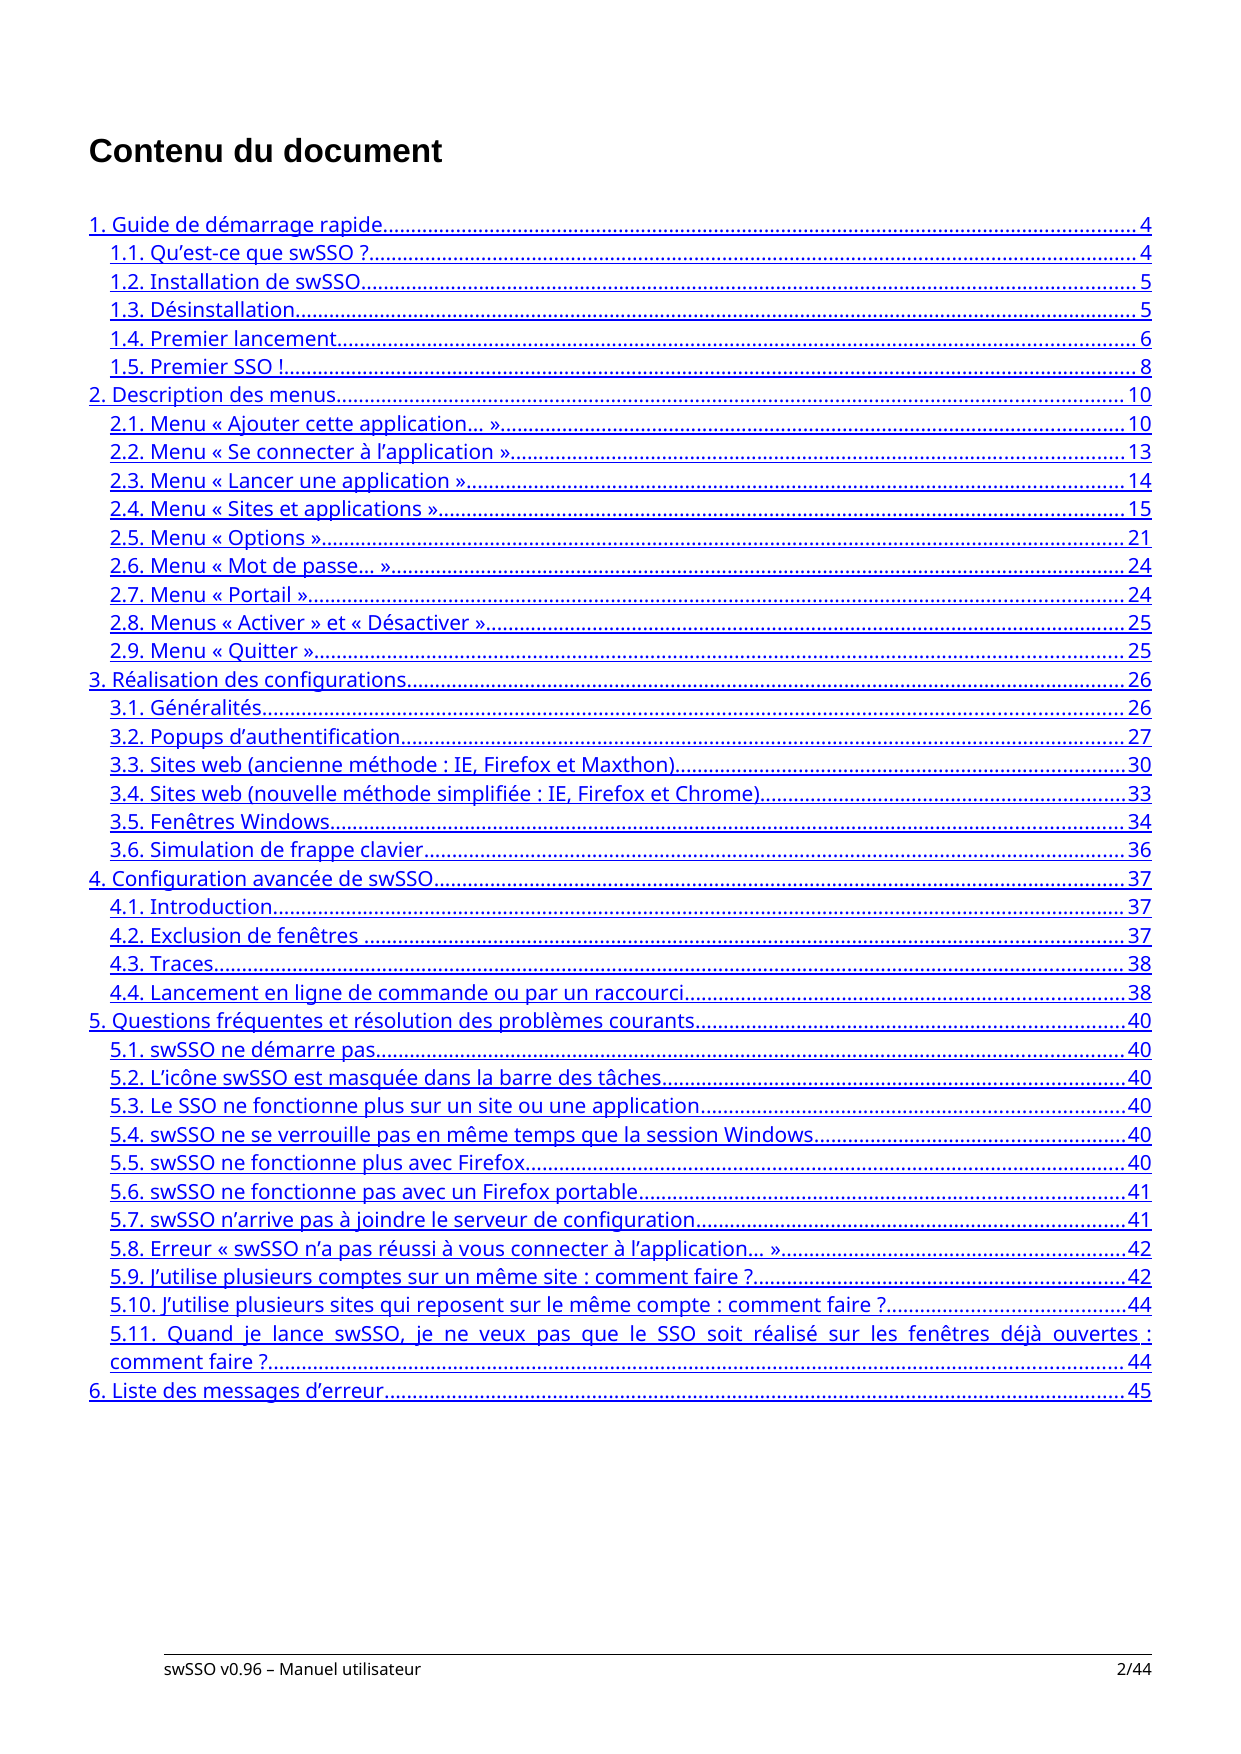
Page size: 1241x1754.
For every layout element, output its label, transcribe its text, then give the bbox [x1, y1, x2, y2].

text 5.6. swSSO ne fonctionne pas avec un Firefox portable 41 [109, 1177, 1152, 1201]
text 6. Liste des messages d’erreur 45 [89, 1376, 1152, 1400]
text [109, 832, 1152, 836]
text 5.8. Erreur « swSSO n’a pas réussi à vous connecter à l’application… » 42 [109, 1234, 1152, 1258]
text 2.8. Menus « Activer » et « Désactiver » 25 [109, 608, 1152, 632]
text 3.5. Fenêtres Windows 34 [109, 807, 1152, 831]
text 4.1. Introduction 37 [109, 892, 1152, 917]
text [109, 576, 1152, 580]
text 3. Réalisation des configurations 26 [89, 665, 1152, 689]
text 1.1. Qu’est-ce que swSSO ? 4 [109, 238, 1152, 263]
text 4. Configuration avancée de swSSO 37 [89, 864, 1152, 888]
text 5.5. swSSO ne fonctionne plus avec Firefox 40 [109, 1148, 1152, 1173]
text 2.2. Menu « Se connecter à l’application » 13 [109, 437, 1152, 462]
text [109, 519, 1152, 523]
text 2.9. Menu « Quitter » 25 [109, 637, 1152, 661]
text 2. Description des menus 10 [89, 381, 1152, 405]
text 5.9. J’utilise plusieurs comptes sur un même site : comment faire ? 42 [109, 1262, 1152, 1286]
text 5.10. J’utilise plusieurs sites qui reposent sur le même compte : comment faire ? 44 [109, 1291, 1152, 1315]
text 5.4. swSSO ne se verrouille pas en même temps que la session Windows 40 [109, 1120, 1152, 1144]
text [109, 377, 1152, 381]
text 2.7. Menu « Portail » 24 [109, 580, 1152, 604]
text [109, 1287, 1152, 1291]
text 1.5. Premier SSO ! 8 [109, 352, 1152, 376]
text 5.1. swSSO ne démarre pas 40 [109, 1035, 1152, 1059]
text 5.7. swSSO n’arrive pas à joindre le serveur de configuration 41 [109, 1205, 1152, 1229]
text 5.2. L’icône swSSO est masquée dans la barre des tâches 40 [109, 1063, 1152, 1087]
text [109, 633, 1152, 637]
text 5. Questions fréquentes et résolution des problèmes courants 40 [89, 1006, 1152, 1030]
text 3.3. Sites web (ancienne méthode : IE, Firefox et Maxthon) 30 [109, 750, 1152, 774]
text [109, 1230, 1152, 1234]
text 3.2. Popups d’authentification 27 [109, 722, 1152, 746]
text 2.4. Menu « Sites et applications » 15 [109, 494, 1152, 518]
text 2.3. Menu « Lancer une application » 14 [109, 466, 1152, 490]
text 3.6. Simulation de frappe clavier 36 [109, 836, 1152, 860]
text [109, 775, 1152, 779]
text 3.1. Généralités 26 [109, 693, 1152, 718]
text 5.11. Quand je lance swSSO, je ne veux pas que le SSO soit réalisé sur les fenêtres déjà ouvertes : comment faire ? 44 [109, 1319, 1152, 1343]
text [109, 974, 1152, 978]
text 1.3. Désinstallation 5 [109, 295, 1152, 319]
text [109, 320, 1152, 324]
text 2.1. Menu « Ajouter cette application... » 10 [109, 409, 1152, 433]
text 5.11. Quand je lance swSSO, je ne veux pas que le SSO soit réalisé sur les fenêtres déjà ouvertes : comment faire ? 44 [109, 1344, 1152, 1372]
text 2.5. Menu « Options » 21 [109, 523, 1152, 547]
text 4.4. Lancement en ligne de commande ou par un raccourci 38 [109, 978, 1152, 1002]
text 1. Guide de démarrage rapide 4 [89, 210, 1152, 234]
text 4.3. Traces 38 [109, 949, 1152, 973]
text 1.2. Installation de swSSO 5 [109, 267, 1152, 291]
text 2.6. Menu « Mot de passe… » 24 [109, 551, 1152, 575]
text 5.3. Le SSO ne fonctionne plus sur un site ou une application 40 [109, 1092, 1152, 1116]
text 3.4. Sites web (nouvelle méthode simplifiée : IE, Firefox et Chrome) 33 [109, 779, 1152, 803]
text [109, 1088, 1152, 1092]
text 1.4. Premier lancement 6 [109, 324, 1152, 348]
text Contenu du document [89, 131, 1152, 169]
text 4.2. Exclusion de fenêtres 37 [109, 921, 1152, 945]
